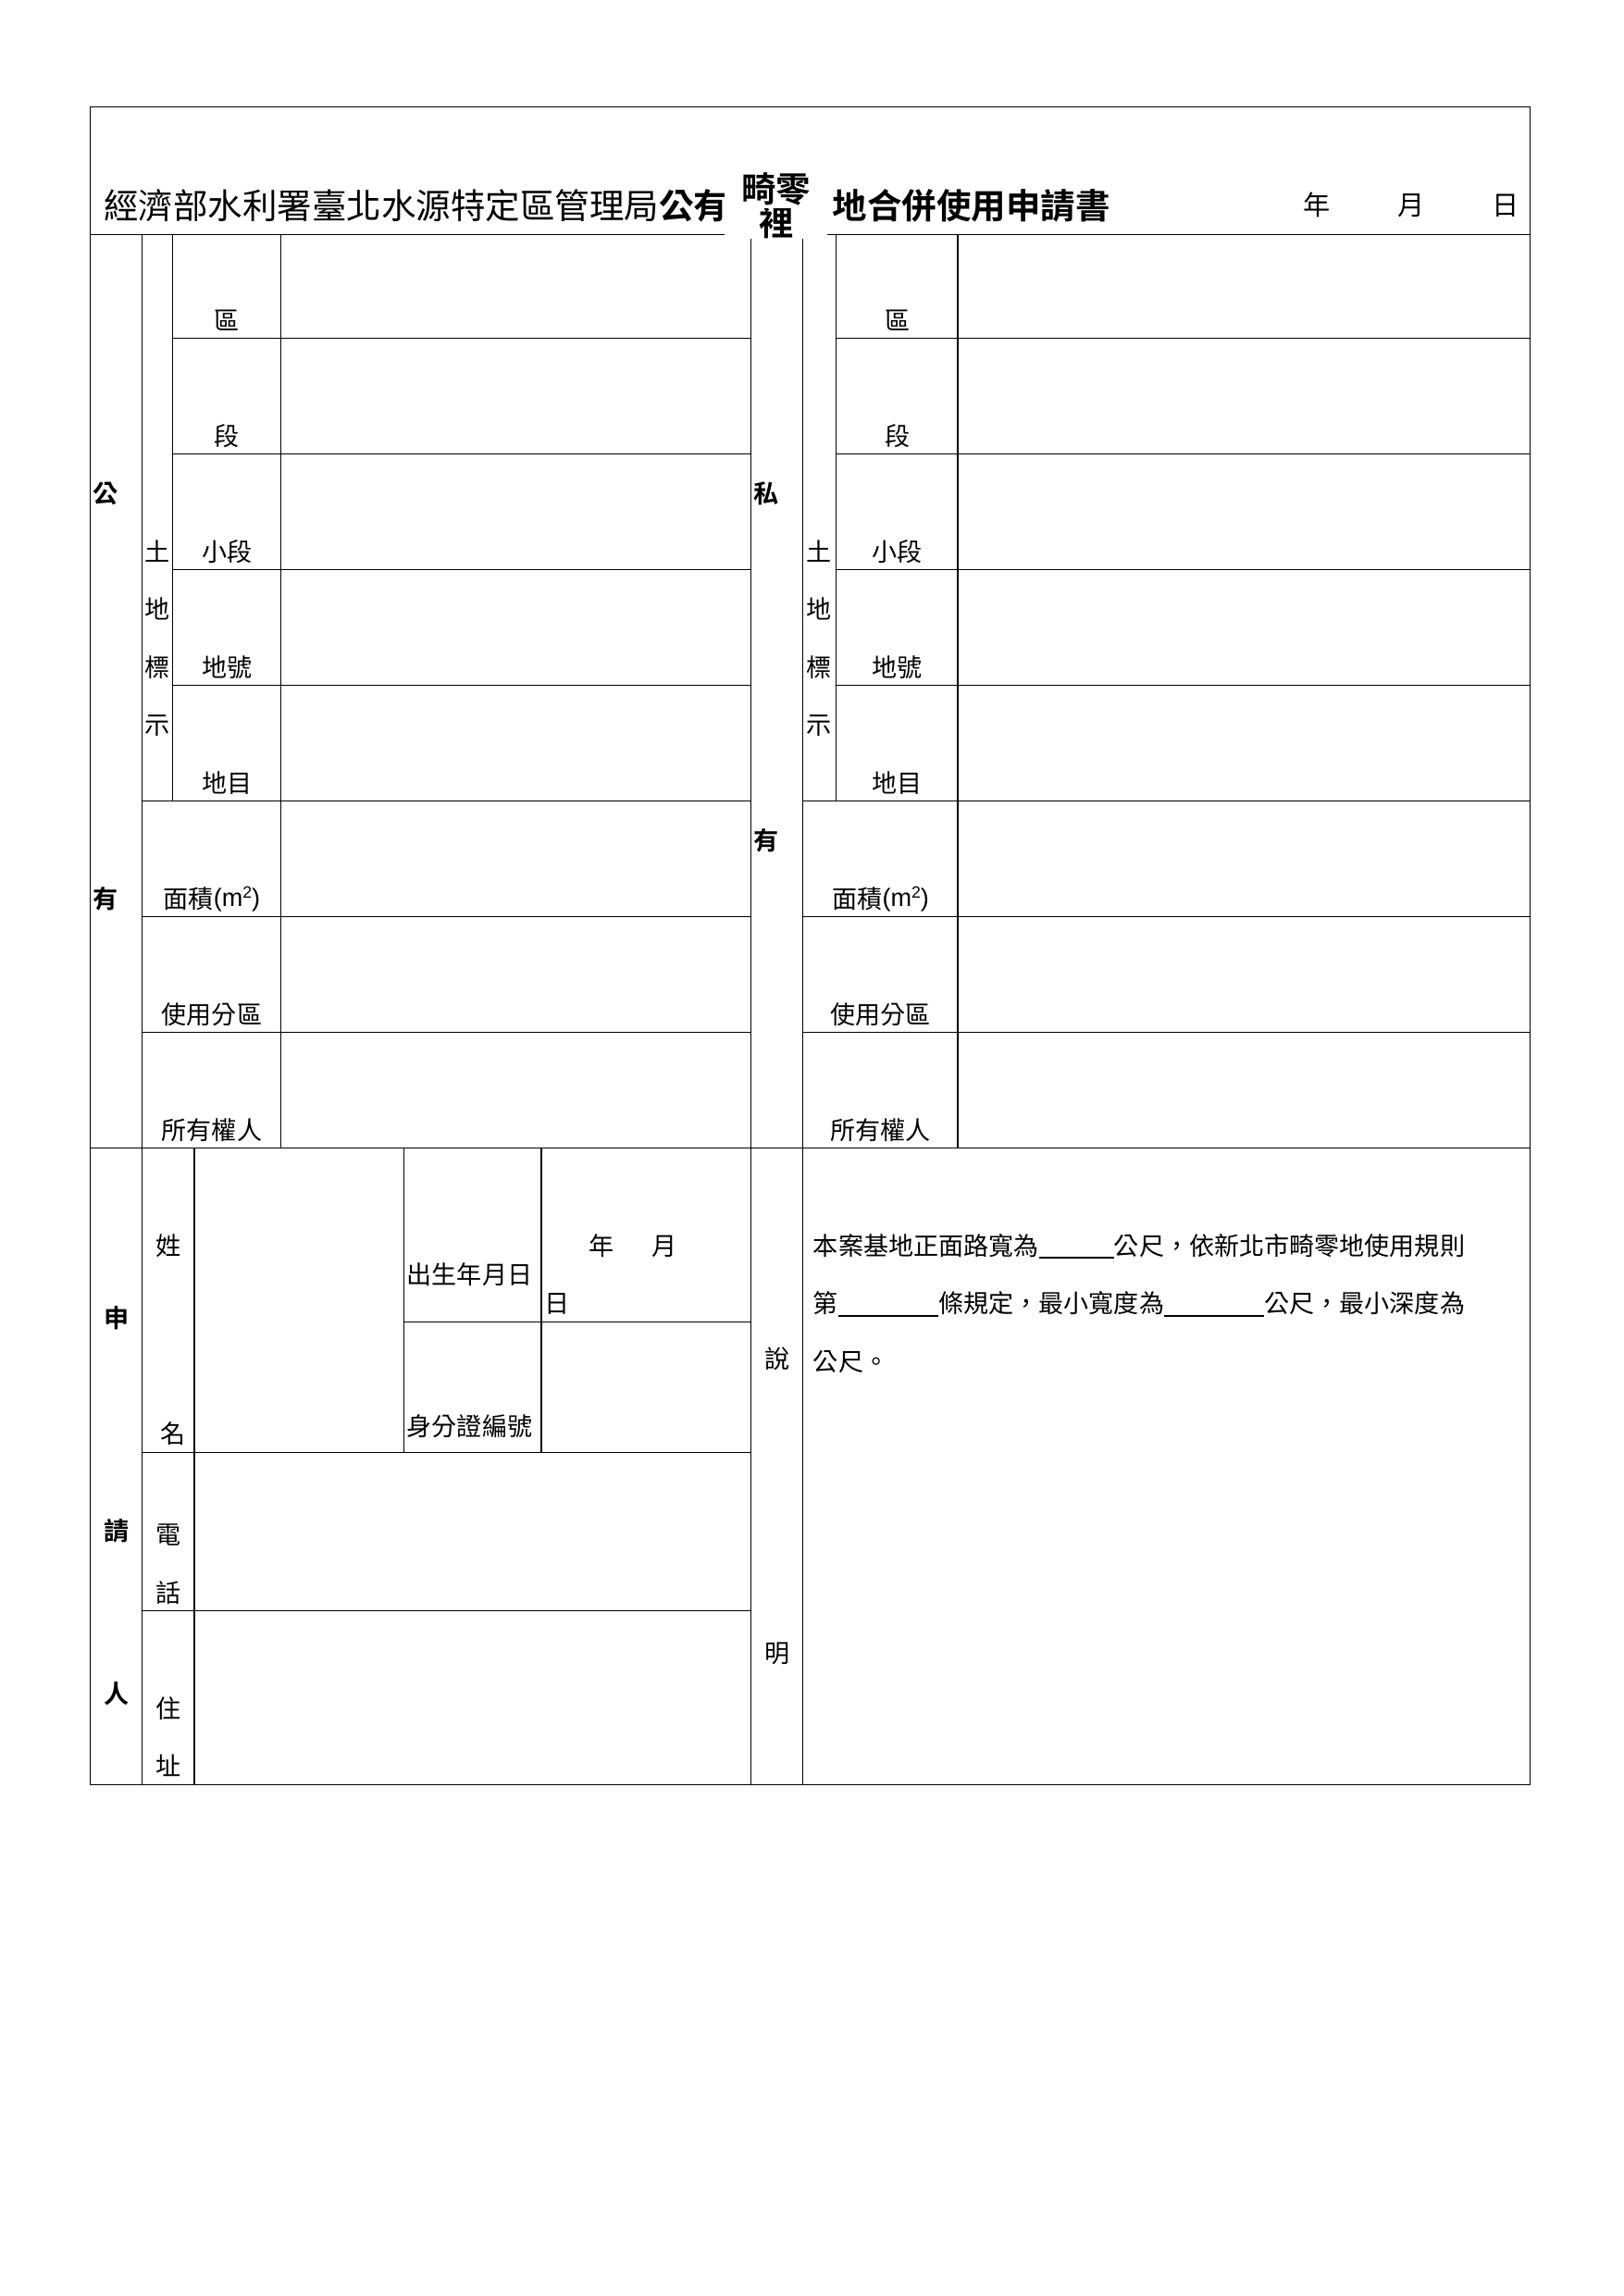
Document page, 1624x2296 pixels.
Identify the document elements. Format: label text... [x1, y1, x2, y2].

table_cell [281, 686, 750, 800]
table_cell 公 有 [91, 235, 142, 1148]
table_cell 地目 [173, 686, 280, 800]
table_cell 身分證編號 [404, 1322, 540, 1451]
table_cell [195, 1453, 750, 1610]
table_cell 面積(m2) [143, 801, 280, 916]
table_cell 申 請 人 [91, 1148, 142, 1784]
table_cell 地目 [837, 686, 957, 800]
table_cell [959, 339, 1530, 453]
table_cell [959, 1033, 1530, 1148]
table_cell 地號 [173, 570, 280, 685]
table_cell 段 [837, 339, 957, 453]
table_cell [959, 570, 1530, 685]
table_cell [195, 1148, 403, 1451]
table_cell 區 [837, 235, 957, 338]
table_cell [281, 570, 750, 685]
table_cell [281, 1033, 750, 1148]
table_cell [959, 235, 1530, 338]
table_cell 電話 [143, 1453, 193, 1610]
table_cell [281, 235, 750, 338]
table_cell 出生年月日 [404, 1148, 540, 1322]
table_cell [959, 801, 1530, 916]
table_cell 地號 [837, 570, 957, 685]
table_cell [542, 1322, 750, 1451]
table_cell 使用分區 [143, 917, 280, 1032]
table_cell 本案基地正面路寬為 公尺，依新北市畸零地使用規則 第 條規定，最小寬度為 公尺，最小深度為 公尺。 [803, 1148, 1530, 1784]
table_cell 住 址 [143, 1611, 193, 1784]
table_cell [281, 801, 750, 916]
table_cell 面積(m2) [803, 801, 957, 916]
table_cell 土 地 標 示 [803, 235, 836, 800]
table_cell 區 [173, 235, 280, 338]
table_cell [195, 1611, 750, 1784]
table_cell [281, 454, 750, 569]
table_cell 所有權人 [803, 1033, 957, 1148]
table_cell 所有權人 [143, 1033, 280, 1148]
table_cell 小段 [837, 454, 957, 569]
table_cell [959, 454, 1530, 569]
table_cell 使用分區 [803, 917, 957, 1032]
table_cell 段 [173, 339, 280, 453]
table_header 經濟部水利署臺北水源特定區管理局公有 地合併使用申請書 年 月 日 [91, 107, 1530, 239]
table_cell 小段 [173, 454, 280, 569]
table_cell 私 有 [751, 239, 802, 1148]
table_cell 年 月 日 [542, 1148, 750, 1322]
table_cell [959, 686, 1530, 800]
table_cell [959, 917, 1530, 1032]
table_cell 土 地 標 示 [143, 235, 172, 800]
table_cell 說 明 [751, 1148, 802, 1784]
table_cell [281, 917, 750, 1032]
table_cell 姓 名 [143, 1148, 193, 1451]
table_cell [281, 339, 750, 453]
